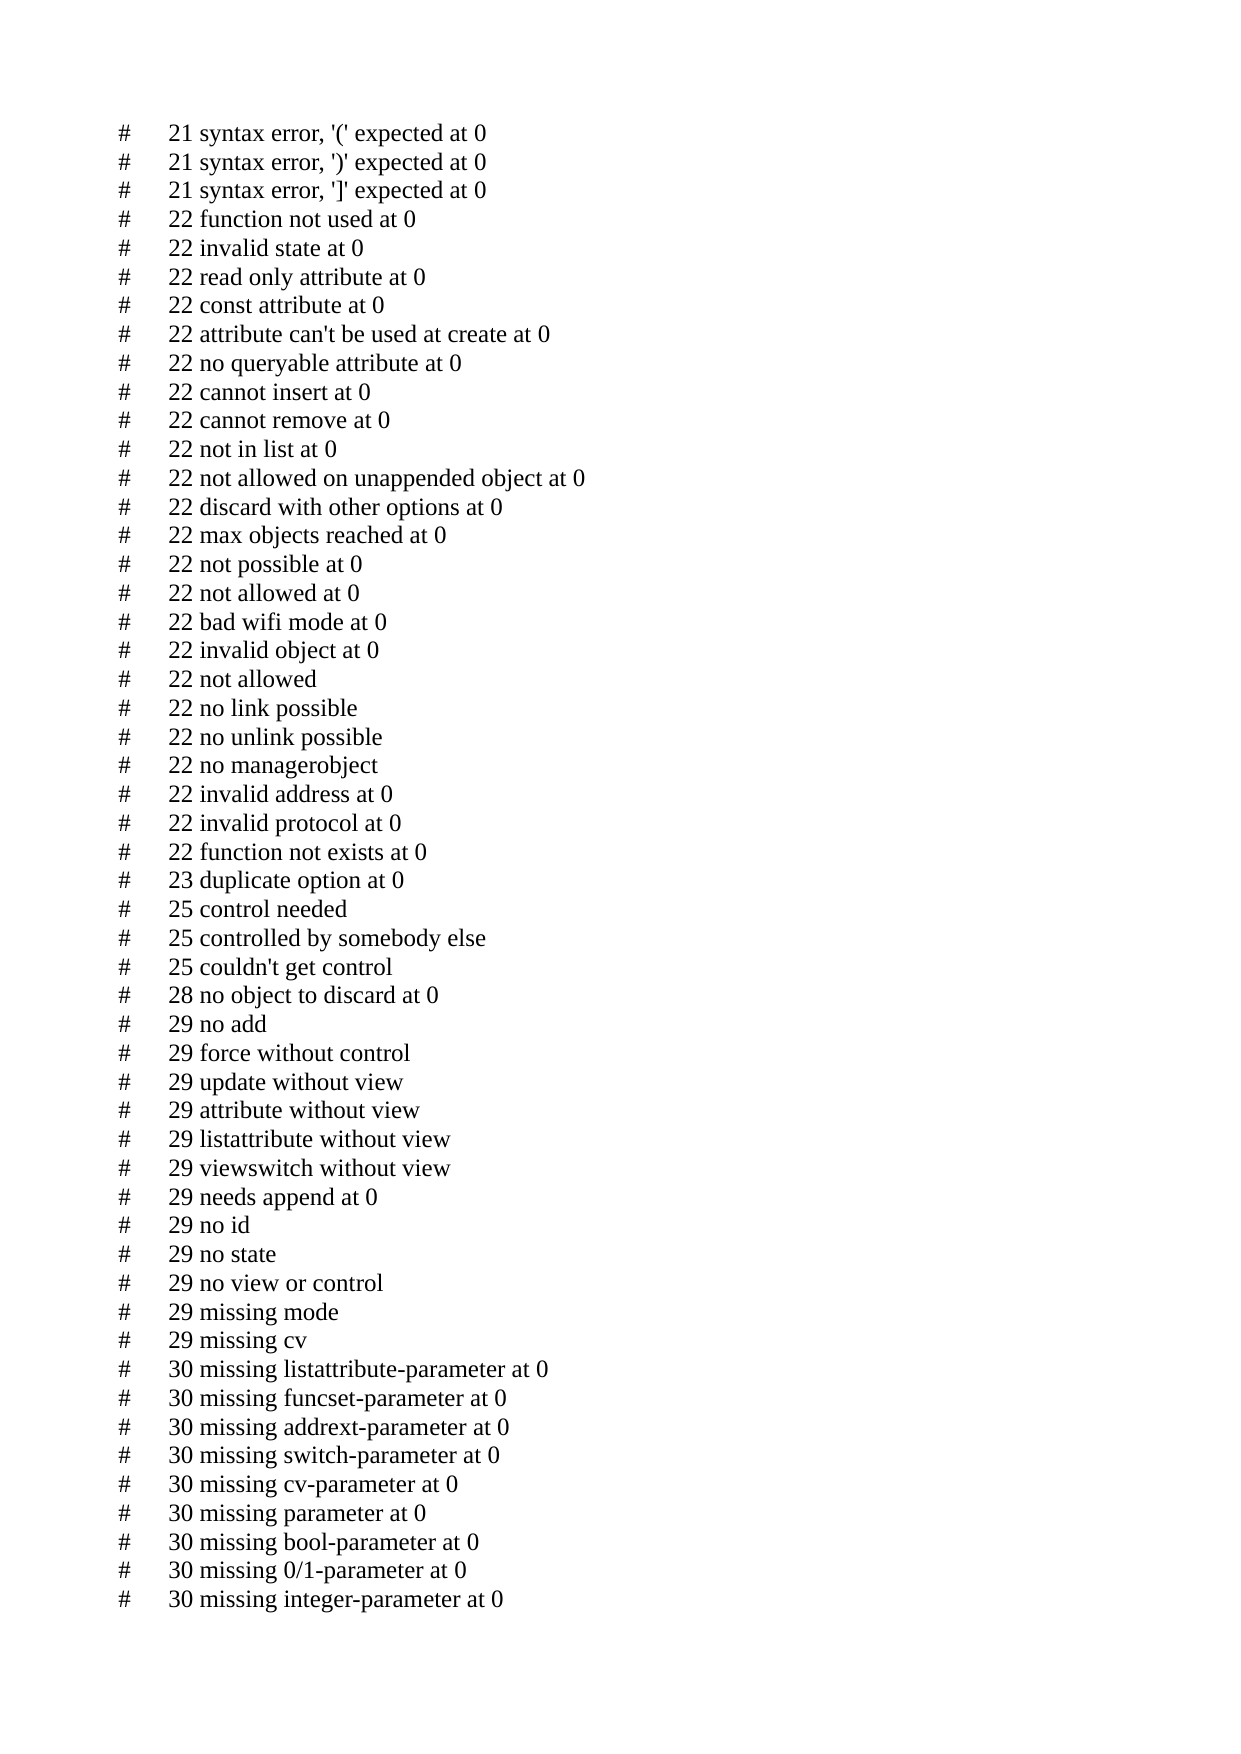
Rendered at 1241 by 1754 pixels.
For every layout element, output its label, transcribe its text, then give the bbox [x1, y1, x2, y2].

text # 29 viewswitch without view [118, 1153, 1122, 1182]
text # 28 no object to discard at 0 [118, 981, 1122, 1009]
text # 22 no link possible [118, 693, 1122, 722]
text # 22 discard with other options at 0 [118, 492, 1122, 521]
text # 29 force without control [118, 1038, 1122, 1067]
text # 30 missing integer-parameter at 0 [118, 1584, 1122, 1613]
text # 30 missing listattribute-parameter at 0 [118, 1354, 1122, 1383]
text # 22 no queryable attribute at 0 [118, 348, 1122, 377]
text # 22 not allowed on unappended object at 0 [118, 463, 1122, 492]
text # 29 no view or control [118, 1268, 1122, 1297]
text # 23 duplicate option at 0 [118, 866, 1122, 894]
text # 22 invalid object at 0 [118, 636, 1122, 664]
text # 22 read only attribute at 0 [118, 262, 1122, 291]
text # 29 no id [118, 1211, 1122, 1239]
text # 22 no managerobject [118, 751, 1122, 779]
text # 22 attribute can't be used at create at 0 [118, 319, 1122, 348]
text # 21 syntax error, ']' expected at 0 [118, 176, 1122, 204]
text # 30 missing addrext-parameter at 0 [118, 1412, 1122, 1441]
text # 22 function not exists at 0 [118, 837, 1122, 866]
text # 22 bad wifi mode at 0 [118, 607, 1122, 636]
text # 30 missing funcset-parameter at 0 [118, 1383, 1122, 1412]
text # 22 no unlink possible [118, 722, 1122, 751]
text # 22 max objects reached at 0 [118, 521, 1122, 549]
text # 22 cannot remove at 0 [118, 406, 1122, 434]
text # 30 missing cv-parameter at 0 [118, 1469, 1122, 1498]
text # 29 update without view [118, 1067, 1122, 1096]
text # 22 cannot insert at 0 [118, 377, 1122, 406]
text # 29 missing cv [118, 1326, 1122, 1354]
text # 22 not allowed at 0 [118, 578, 1122, 607]
text # 22 const attribute at 0 [118, 291, 1122, 319]
text # 29 attribute without view [118, 1096, 1122, 1124]
text # 25 control needed [118, 894, 1122, 923]
text # 29 missing mode [118, 1297, 1122, 1326]
text # 22 not in list at 0 [118, 434, 1122, 463]
text # 22 function not used at 0 [118, 204, 1122, 233]
text # 21 syntax error, ')' expected at 0 [118, 147, 1122, 176]
text # 29 no state [118, 1239, 1122, 1268]
text # 25 controlled by somebody else [118, 923, 1122, 952]
text # 30 missing switch-parameter at 0 [118, 1441, 1122, 1469]
text # 30 missing bool-parameter at 0 [118, 1527, 1122, 1556]
text # 22 invalid address at 0 [118, 779, 1122, 808]
text # 29 listattribute without view [118, 1124, 1122, 1153]
text # 30 missing parameter at 0 [118, 1498, 1122, 1527]
text # 21 syntax error, '(' expected at 0 [118, 118, 1122, 147]
text # 22 invalid protocol at 0 [118, 808, 1122, 837]
text # 25 couldn't get control [118, 952, 1122, 981]
text # 22 invalid state at 0 [118, 233, 1122, 262]
text # 29 needs append at 0 [118, 1182, 1122, 1211]
text # 29 no add [118, 1009, 1122, 1038]
text # 22 not allowed [118, 664, 1122, 693]
text # 22 not possible at 0 [118, 549, 1122, 578]
text # 30 missing 0/1-parameter at 0 [118, 1556, 1122, 1584]
